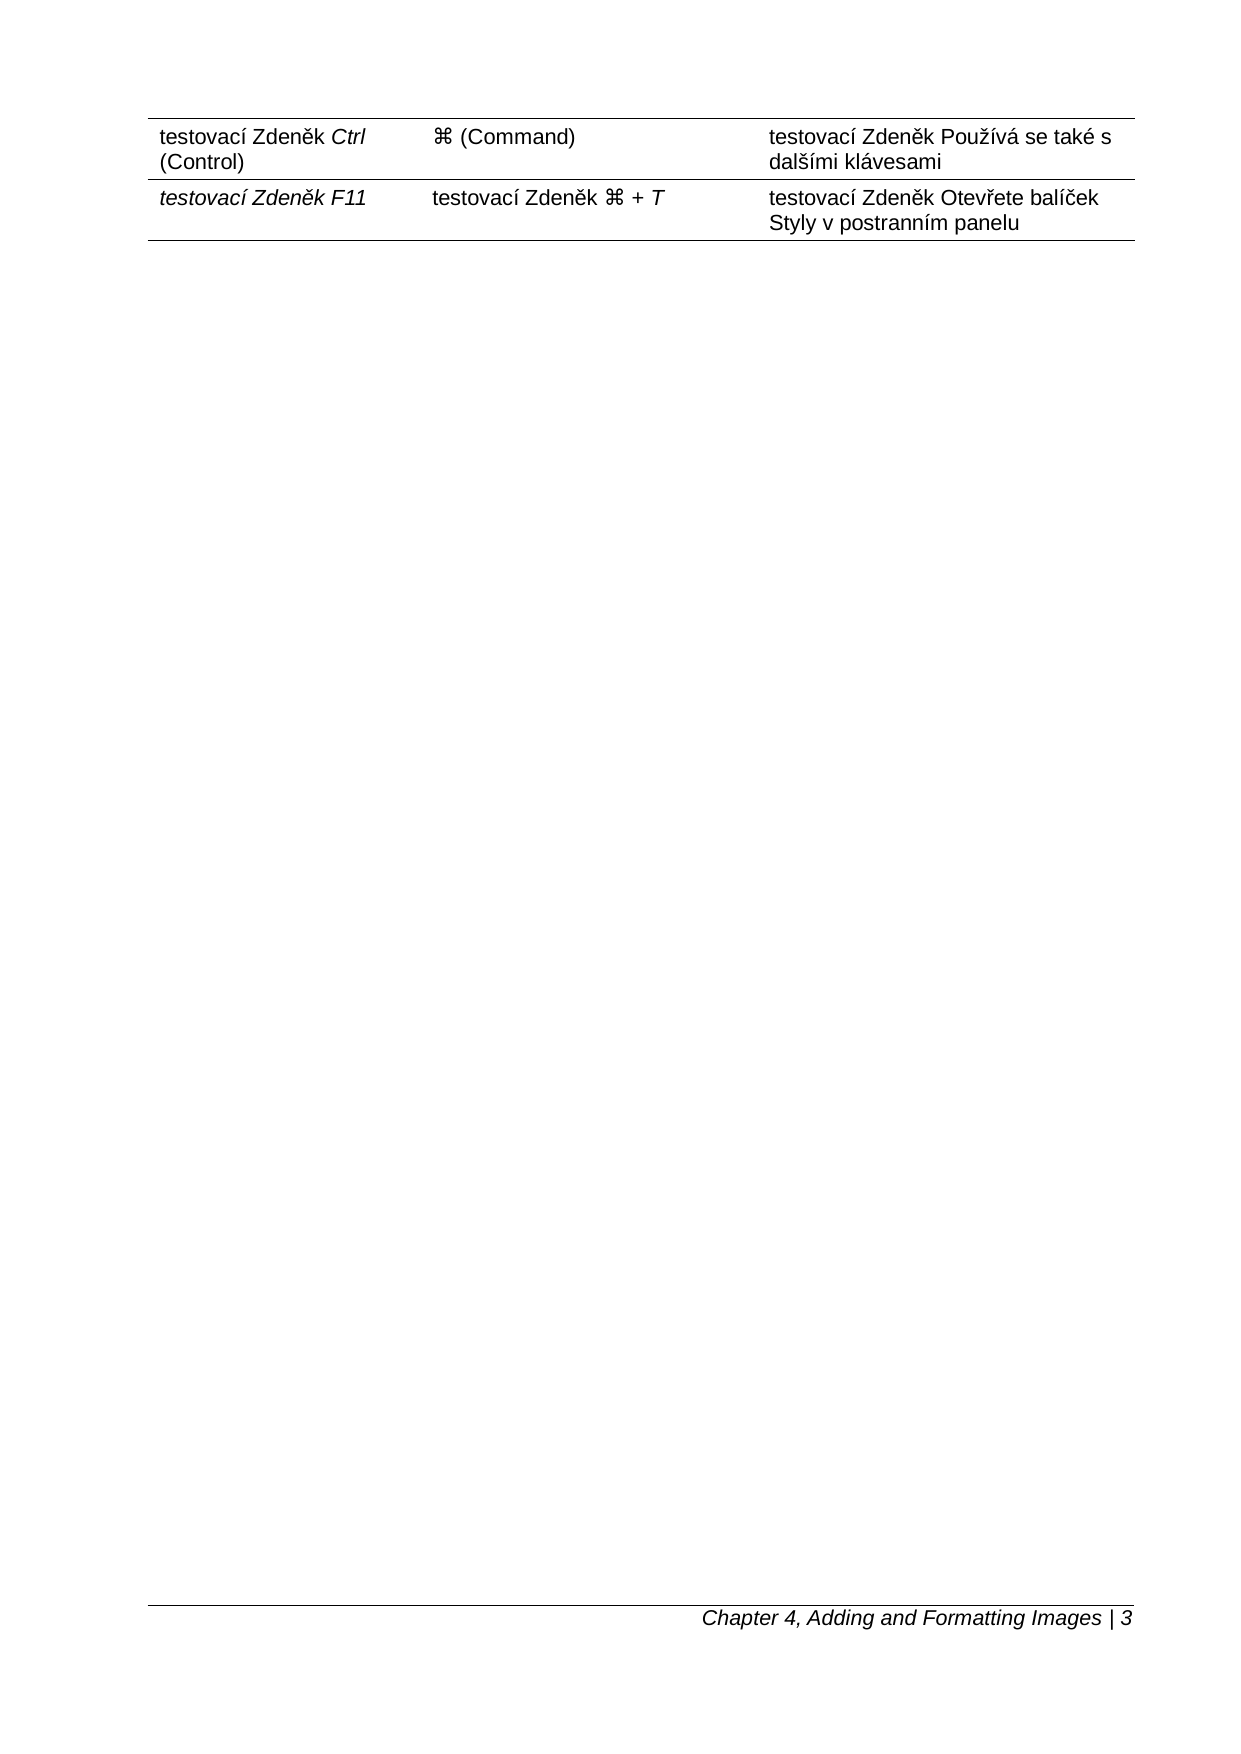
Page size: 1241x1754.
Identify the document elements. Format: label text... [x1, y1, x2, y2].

table_cell testovací Zdeněk ⌘ + T [420, 180, 757, 239]
table_cell ⌘ (Command) [420, 119, 757, 179]
table_cell testovací Zdeněk Používá se také s dalšími klávesami [757, 119, 1135, 179]
table_cell testovací Zdeněk Ctrl (Control) [148, 119, 420, 179]
table_cell testovací Zdeněk F11 [148, 180, 420, 239]
table_cell testovací Zdeněk Otevřete balíček Styly v postranním panelu [757, 180, 1135, 239]
